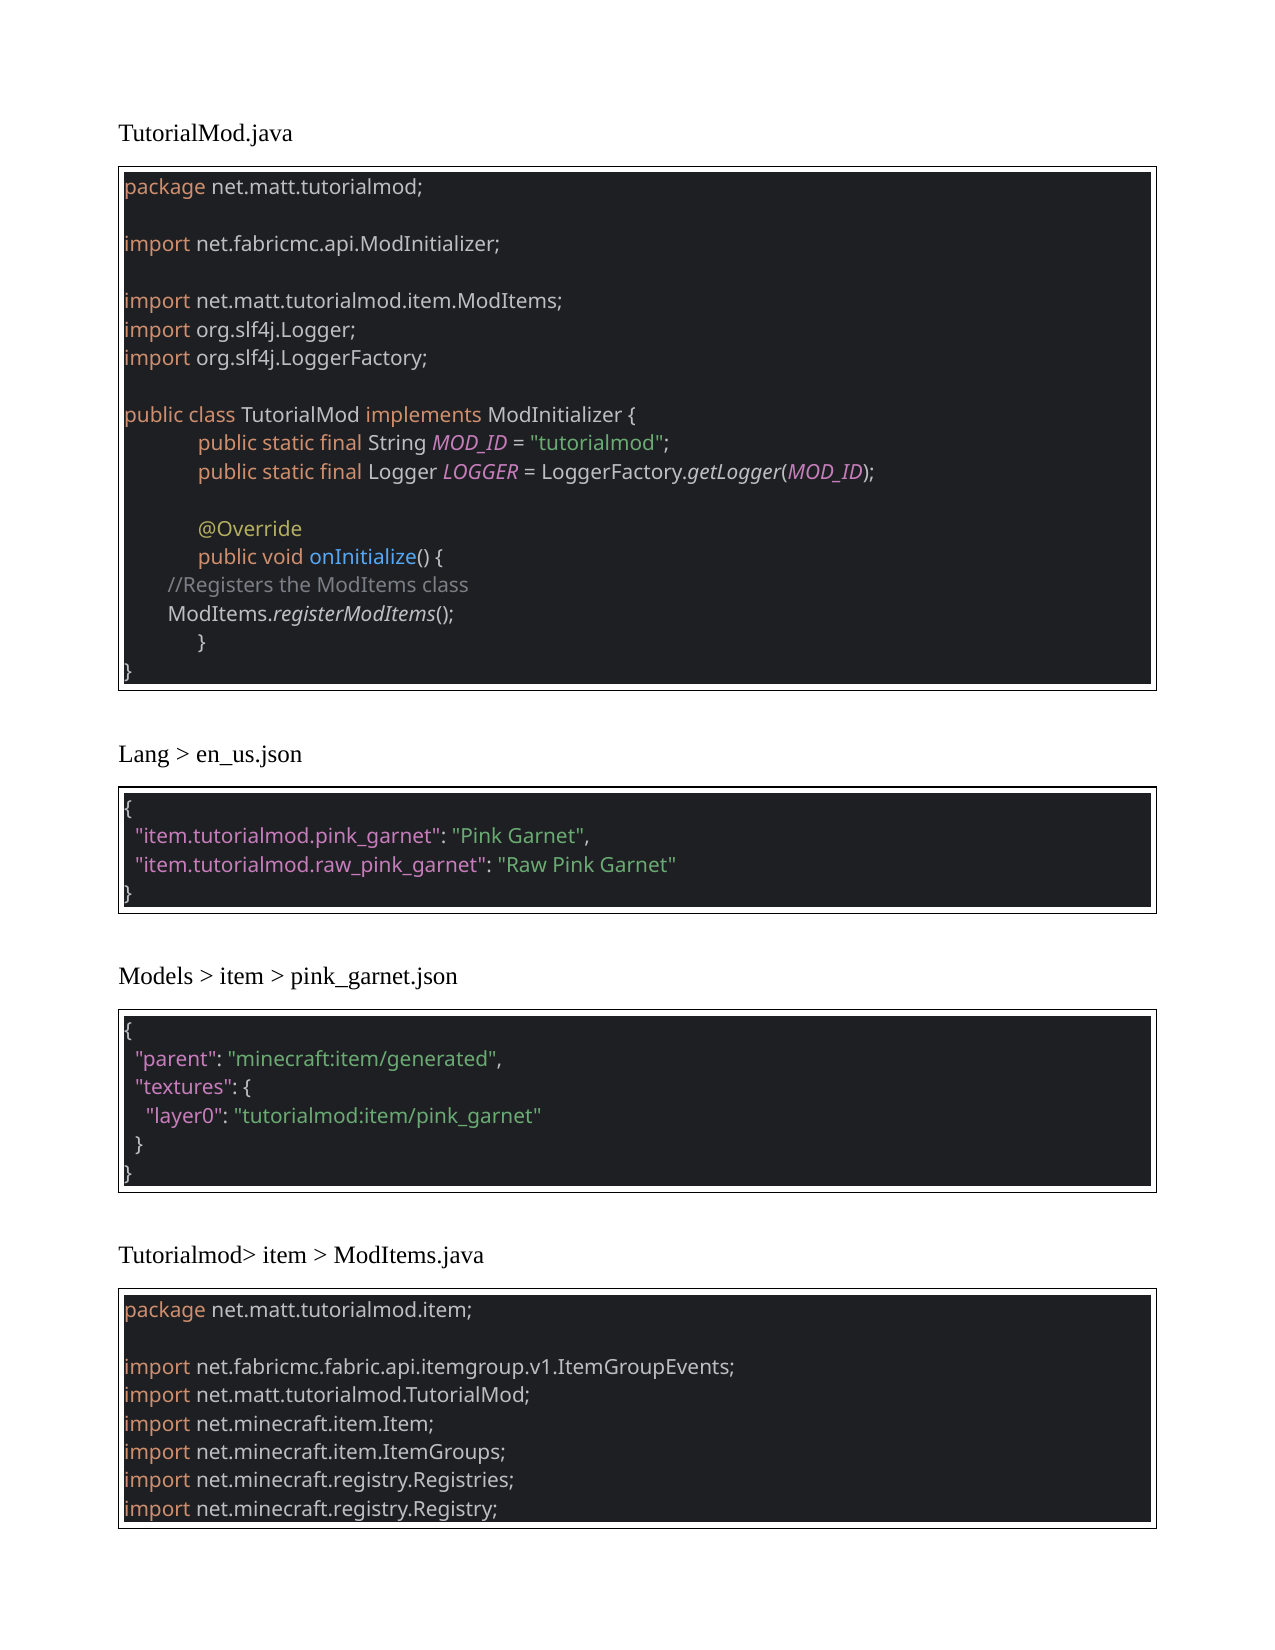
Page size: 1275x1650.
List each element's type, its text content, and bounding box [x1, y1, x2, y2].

table_header { "item.tutorialmod.pink_garnet": "Pink Garnet", "item.tutorialmod.raw_pink_garnet": "Raw Pink Garnet" } [119, 788, 1156, 913]
table_header package net.matt.tutorialmod.item; import net.fabricmc.fabric.api.itemgroup.v1.ItemGroupEvents; import net.matt.tutorialmod.TutorialMod; import net.minecraft.item.Item; import net.minecraft.item.ItemGroups; import net.minecraft.registry.Registries; import net.minecraft.registry.Registry; [119, 1289, 1156, 1528]
text TutorialMod.java [118, 118, 1157, 147]
table_header package net.matt.tutorialmod; import net.fabricmc.api.ModInitializer; import net.matt.tutorialmod.item.ModItems; import org.slf4j.Logger; import org.slf4j.LoggerFactory; public class TutorialMod implements ModInitializer { public static final String MOD_ID = "tutorialmod"; public static final Logger LOGGER = LoggerFactory.getLogger(MOD_ID); @Override public void onInitialize() { //Registers the ModItems class ModItems.registerModItems(); } } [119, 167, 1156, 690]
text Tutorialmod> item > ModItems.java [118, 1241, 1157, 1269]
text Lang > en_us.json [118, 739, 1157, 767]
text Models > item > pink_garnet.json [118, 961, 1157, 990]
table_header { "parent": "minecraft:item/generated", "textures": { "layer0": "tutorialmod:item/pink_garnet" } } [119, 1010, 1156, 1192]
